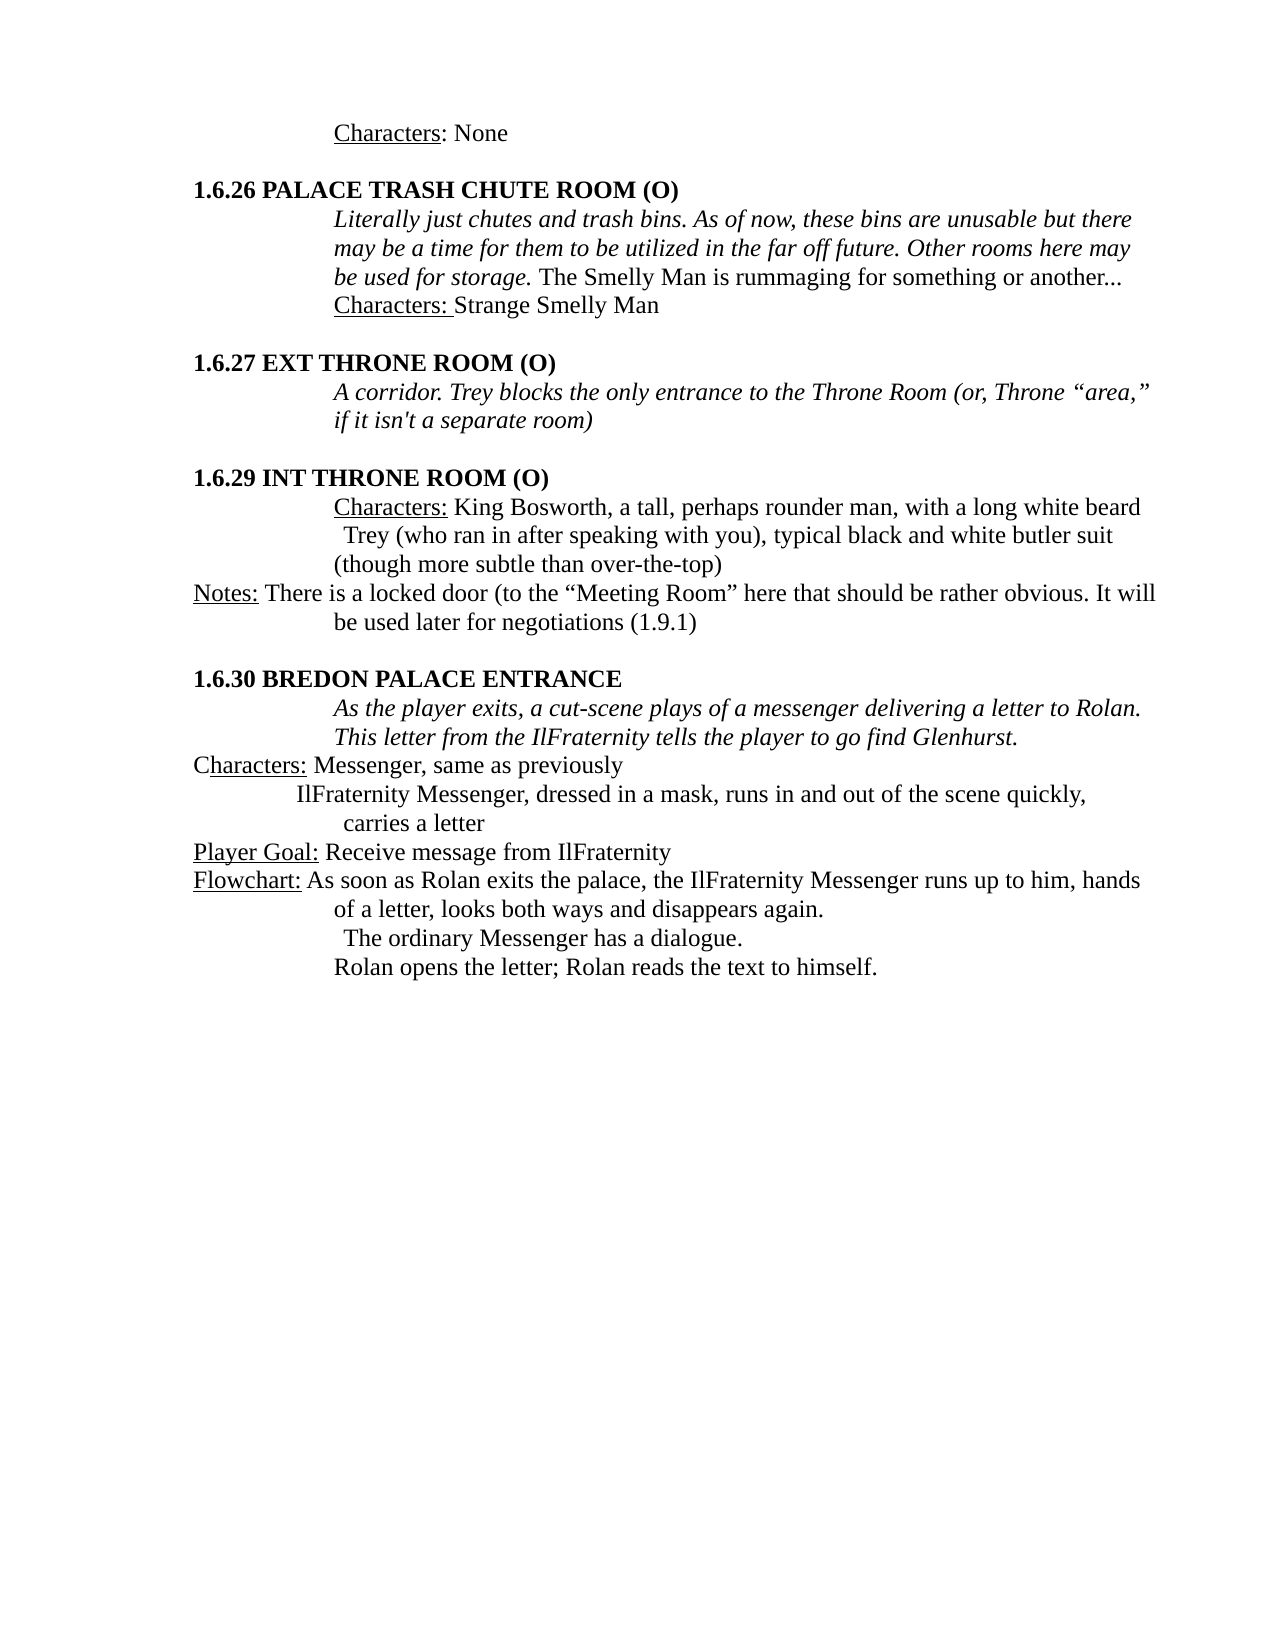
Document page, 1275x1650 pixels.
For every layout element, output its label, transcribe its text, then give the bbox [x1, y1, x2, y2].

text Characters: Strange Smelly Man [193, 291, 1157, 319]
text Flowchart: As soon as Rolan exits the palace, the IlFraternity Messenger runs up to him, hands of a letter, looks both ways and disappears again. [193, 866, 1157, 923]
text Trey (who ran in after speaking with you), typical black and white butler suit (though more subtle than over-the-top) [193, 521, 1157, 578]
text 1.6.29 INT THRONE ROOM (O) [193, 463, 1157, 492]
text 1.6.26 PALACE TRASH CHUTE ROOM (O) [193, 176, 1157, 204]
text 1.6.27 EXT THRONE ROOM (O) [193, 348, 1157, 377]
text IlFraternity Messenger, dressed in a mask, runs in and out of the scene quickly, carries a letter [193, 779, 1157, 837]
text Player Goal: Receive message from IlFraternity [193, 837, 1157, 866]
text Notes: There is a locked door (to the “Meeting Room” here that should be rather obvious. It will be used later for negotiations (1.9.1) [193, 578, 1157, 636]
text A corridor. Trey blocks the only entrance to the Throne Room (or, Throne “area,” if it isn't a separate room) [193, 377, 1157, 434]
text The ordinary Messenger has a dialogue. [193, 923, 1157, 952]
text As the player exits, a cut-scene plays of a messenger delivering a letter to Rolan. This letter from the IlFraternity tells the player to go find Glenhurst. [193, 693, 1157, 751]
text Rolan opens the letter; Rolan reads the text to himself. [193, 952, 1157, 981]
text Characters: Messenger, same as previously [193, 751, 1157, 779]
text 1.6.30 BREDON PALACE ENTRANCE [193, 664, 1157, 693]
text Characters: None [193, 118, 1157, 147]
text Literally just chutes and trash bins. As of now, these bins are unusable but there may be a time for them to be utilized in the far off future. Other rooms here may be used for storage. The Smelly Man is rummaging for something or another... [193, 204, 1157, 291]
text Characters: King Bosworth, a tall, perhaps rounder man, with a long white beard [193, 492, 1157, 521]
